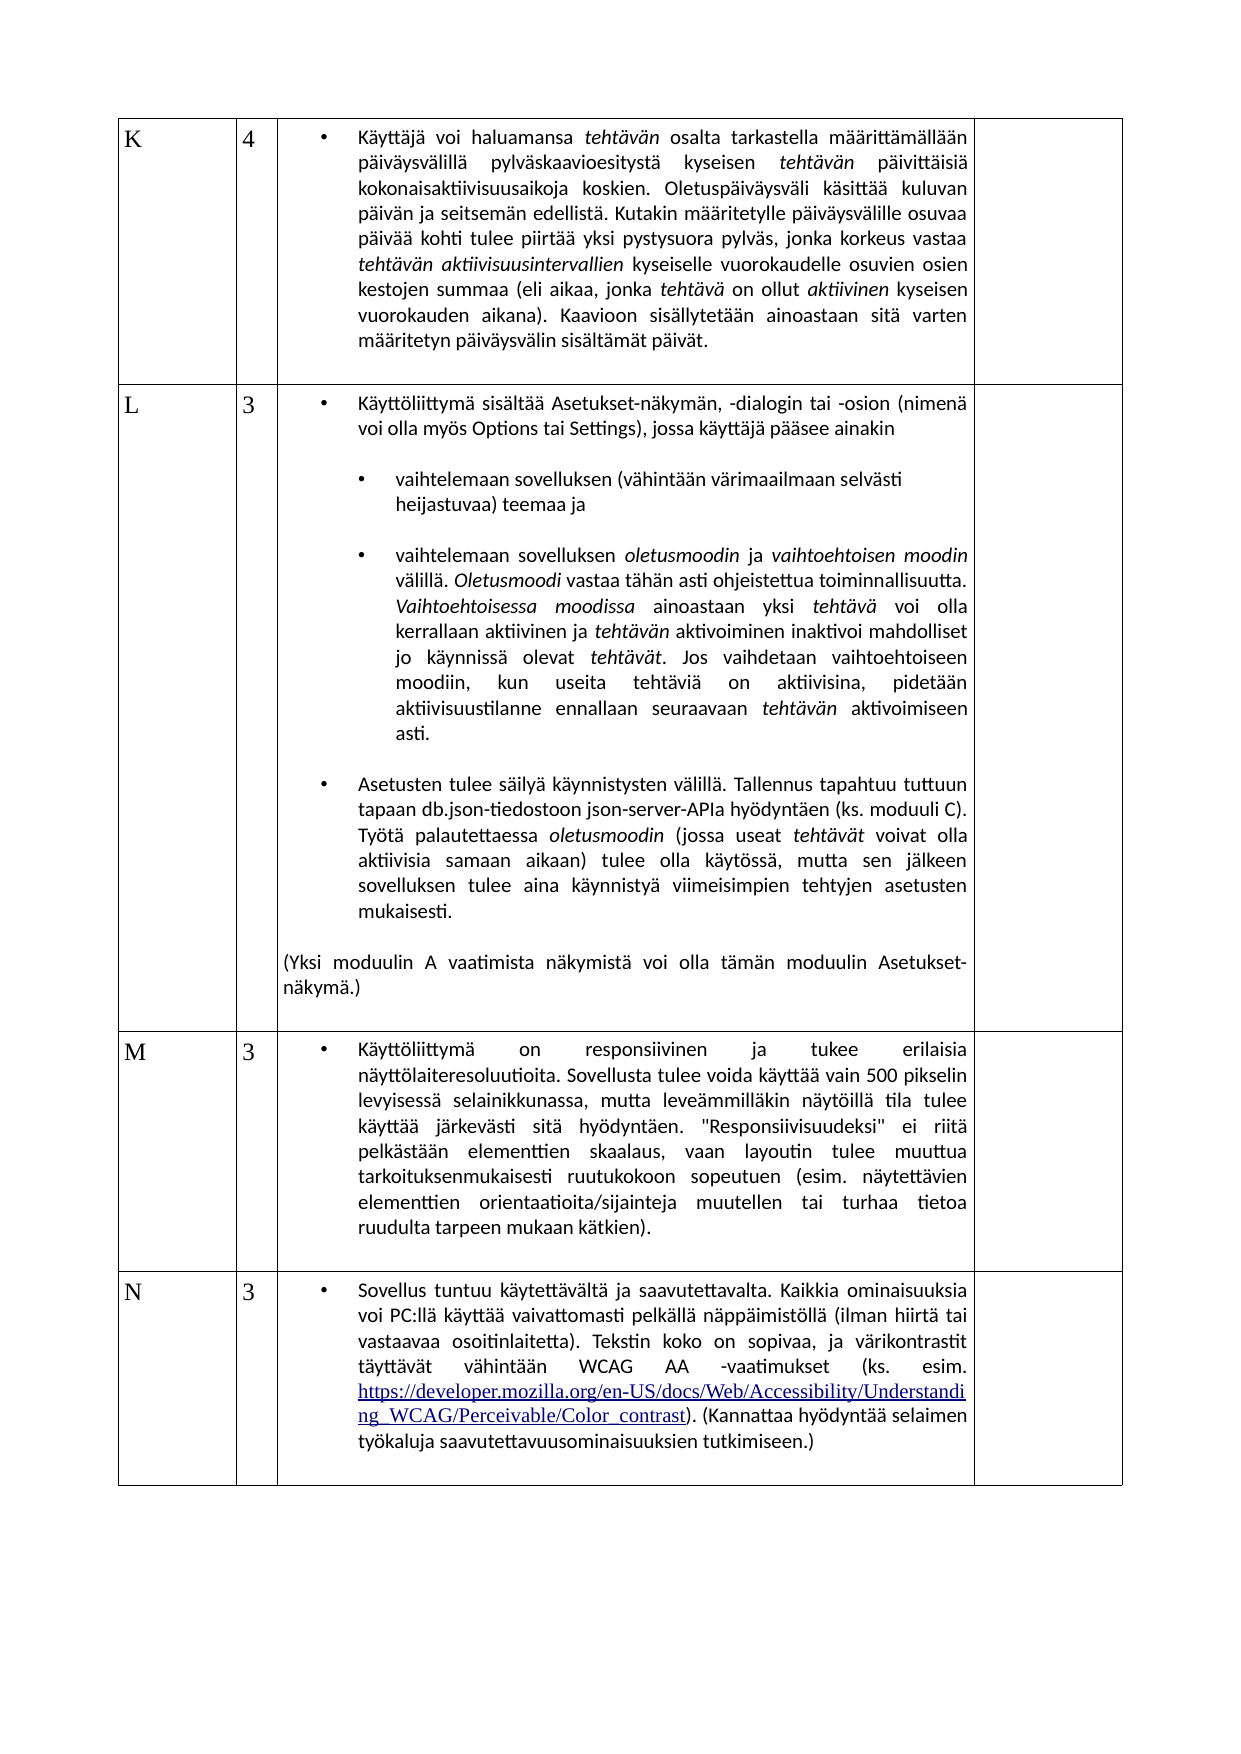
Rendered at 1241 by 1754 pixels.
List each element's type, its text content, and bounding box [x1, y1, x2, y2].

table_cell Käyttöliittymä on responsiivinen ja tukee erilaisia näyttölaiteresoluutioita. Sovellusta tulee voida käyttää vain 500 pikselin levyisessä selainikkunassa, mutta leveämmilläkin näytöillä tila tulee käyttää järkevästi sitä hyödyntäen. "Responsiivisuudeksi" ei riitä pelkästään elementtien skaalaus, vaan layoutin tulee muuttua tarkoituksenmukaisesti ruutukokoon sopeutuen (esim. näytettävien elementtien orientaatioita/sijainteja muutellen tai turhaa tietoa ruudulta tarpeen mukaan kätkien). [278, 1032, 974, 1271]
table_cell Käyttäjä voi haluamansa tehtävän osalta tarkastella määrittämällään päiväysvälillä pylväskaavioesitystä kyseisen tehtävän päivittäisiä kokonaisaktiivisuusaikoja koskien. Oletuspäiväysväli käsittää kuluvan päivän ja seitsemän edellistä. Kutakin määritetylle päiväysvälille osuvaa päivää kohti tulee piirtää yksi pystysuora pylväs, jonka korkeus vastaa tehtävän aktiivisuusintervallien kyseiselle vuorokaudelle osuvien osien kestojen summaa (eli aikaa, jonka tehtävä on ollut aktiivinen kyseisen vuorokauden aikana). Kaavioon sisällytetään ainoastaan sitä varten määritetyn päiväysvälin sisältämät päivät. [278, 119, 974, 384]
table_cell [975, 385, 1122, 1031]
table_cell [975, 1032, 1122, 1271]
table_cell 3 [237, 1032, 277, 1271]
table_cell Sovellus tuntuu käytettävältä ja saavutettavalta. Kaikkia ominaisuuksia voi PC:llä käyttää vaivattomasti pelkällä näppäimistöllä (ilman hiirtä tai vastaavaa osoitinlaitetta). Tekstin koko on sopivaa, ja värikontrastit täyttävät vähintään WCAG AA -vaatimukset (ks. esim. https://developer.mozilla.org/en-US/docs/Web/Accessibility/Understanding_WCAG/Perceivable/Color_contrast). (Kannattaa hyödyntää selaimen työkaluja saavutettavuusominaisuuksien tutkimiseen.) [278, 1272, 974, 1485]
table_cell N [119, 1272, 236, 1485]
table_cell 4 [237, 119, 277, 384]
table_cell L [119, 385, 236, 1031]
table_cell [975, 1272, 1122, 1485]
table_cell 3 [237, 1272, 277, 1485]
table_cell M [119, 1032, 236, 1271]
table_cell 3 [237, 385, 277, 1031]
table_cell K [119, 119, 236, 384]
table_cell [975, 119, 1122, 384]
table_cell Käyttöliittymä sisältää Asetukset-näkymän, -dialogin tai -osion (nimenä voi olla myös Options tai Settings), jossa käyttäjä pääsee ainakin vaihtelemaan sovelluksen (vähintään värimaailmaan selvästi heijastuvaa) teemaa ja vaihtelemaan sovelluksen oletusmoodin ja vaihtoehtoisen moodin välillä. Oletusmoodi vastaa tähän asti ohjeistettua toiminnallisuutta. Vaihtoehtoisessa moodissa ainoastaan yksi tehtävä voi olla kerrallaan aktiivinen ja tehtävän aktivoiminen inaktivoi mahdolliset jo käynnissä olevat tehtävät. Jos vaihdetaan vaihtoehtoiseen moodiin, kun useita tehtäviä on aktiivisina, pidetään aktiivisuustilanne ennallaan seuraavaan tehtävän aktivoimiseen asti. Asetusten tulee säilyä käynnistysten välillä. Tallennus tapahtuu tuttuun tapaan db.json-tiedostoon json-server-APIa hyödyntäen (ks. moduuli C). Työtä palautettaessa oletusmoodin (jossa useat tehtävät voivat olla aktiivisia samaan aikaan) tulee olla käytössä, mutta sen jälkeen sovelluksen tulee aina käynnistyä viimeisimpien tehtyjen asetusten mukaisesti. (Yksi moduulin A vaatimista näkymistä voi olla tämän moduulin Asetukset-näkymä.) [278, 385, 974, 1031]
